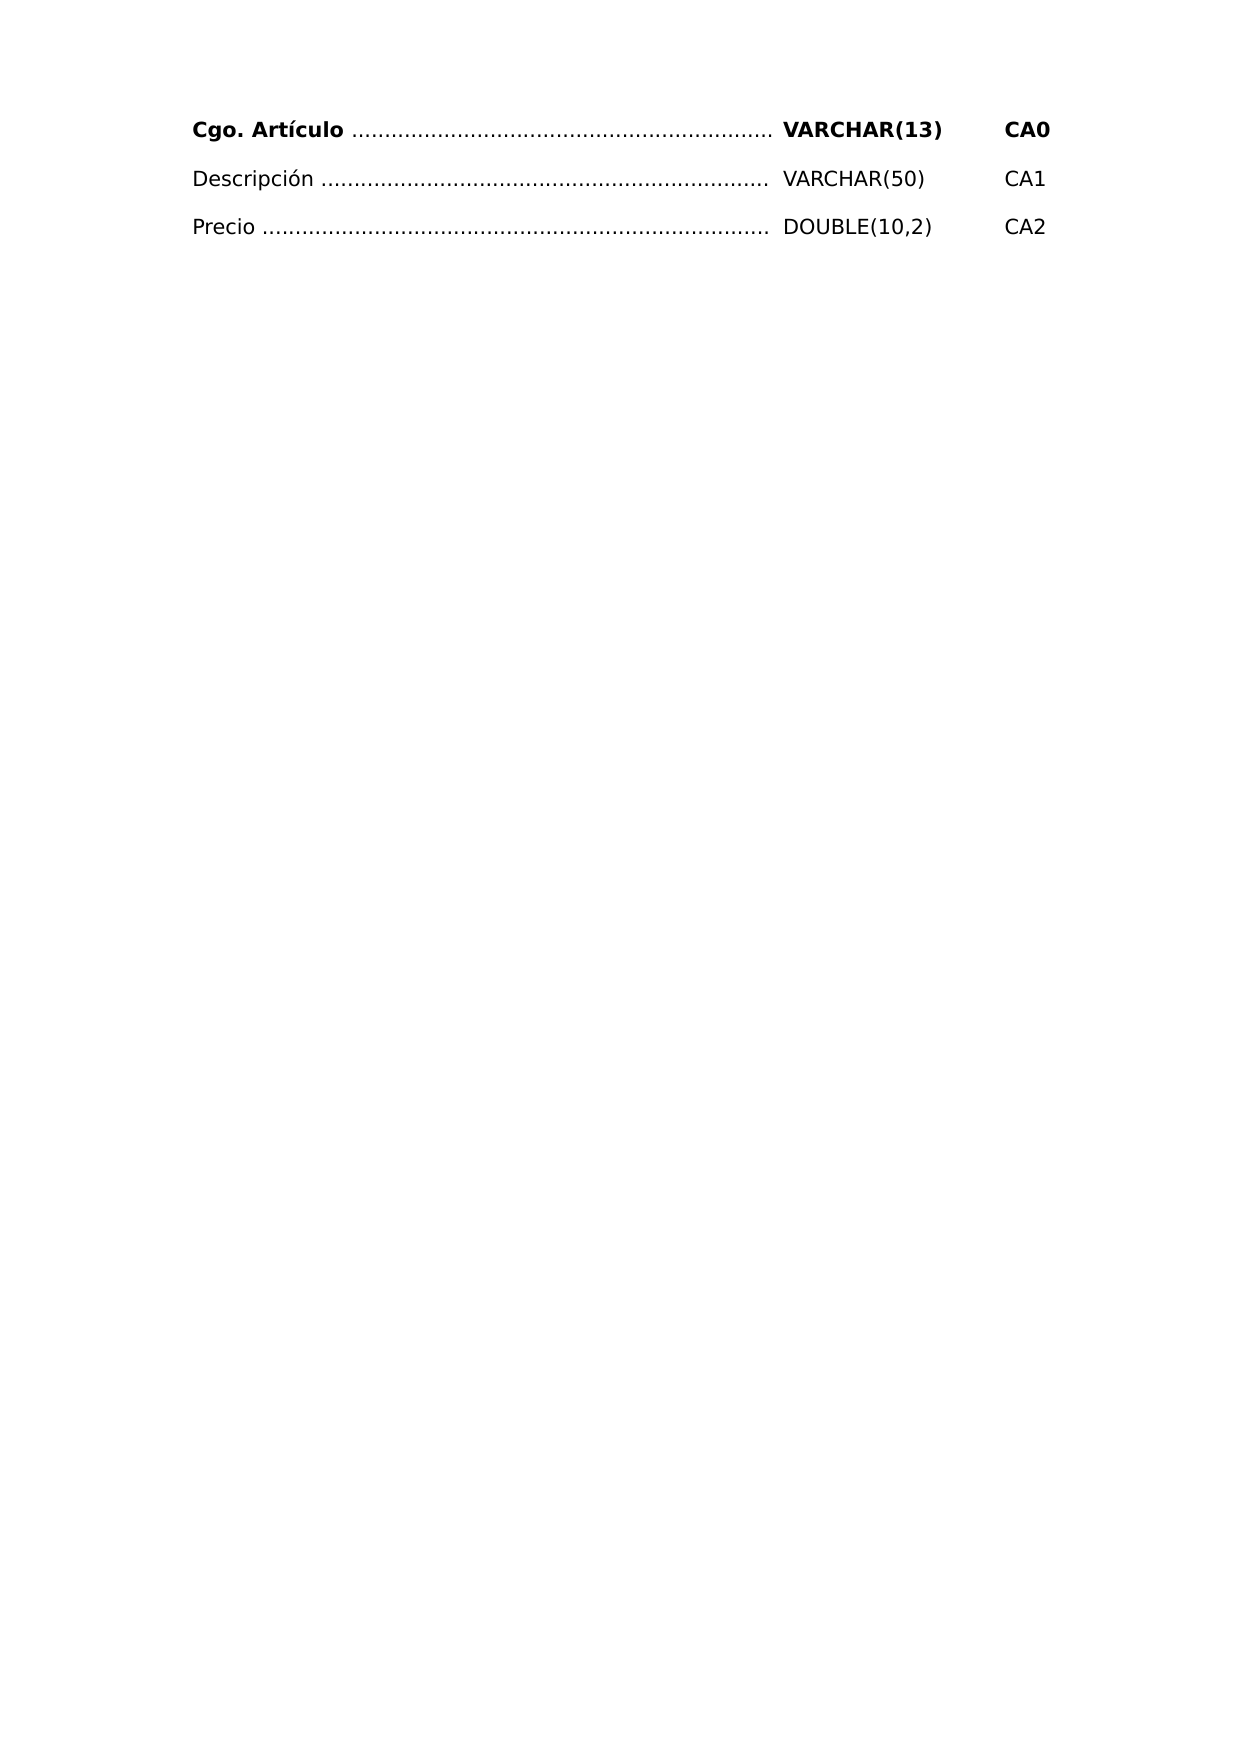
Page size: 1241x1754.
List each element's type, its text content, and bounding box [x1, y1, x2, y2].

text Descripción .................................................................... VARCHAR(50) CA1 [118, 167, 1122, 191]
text Cgo. Artículo ................................................................ VARCHAR(13) CA0 [118, 118, 1122, 142]
text Precio ............................................................................. DOUBLE(10,2) CA2 [118, 215, 1122, 239]
